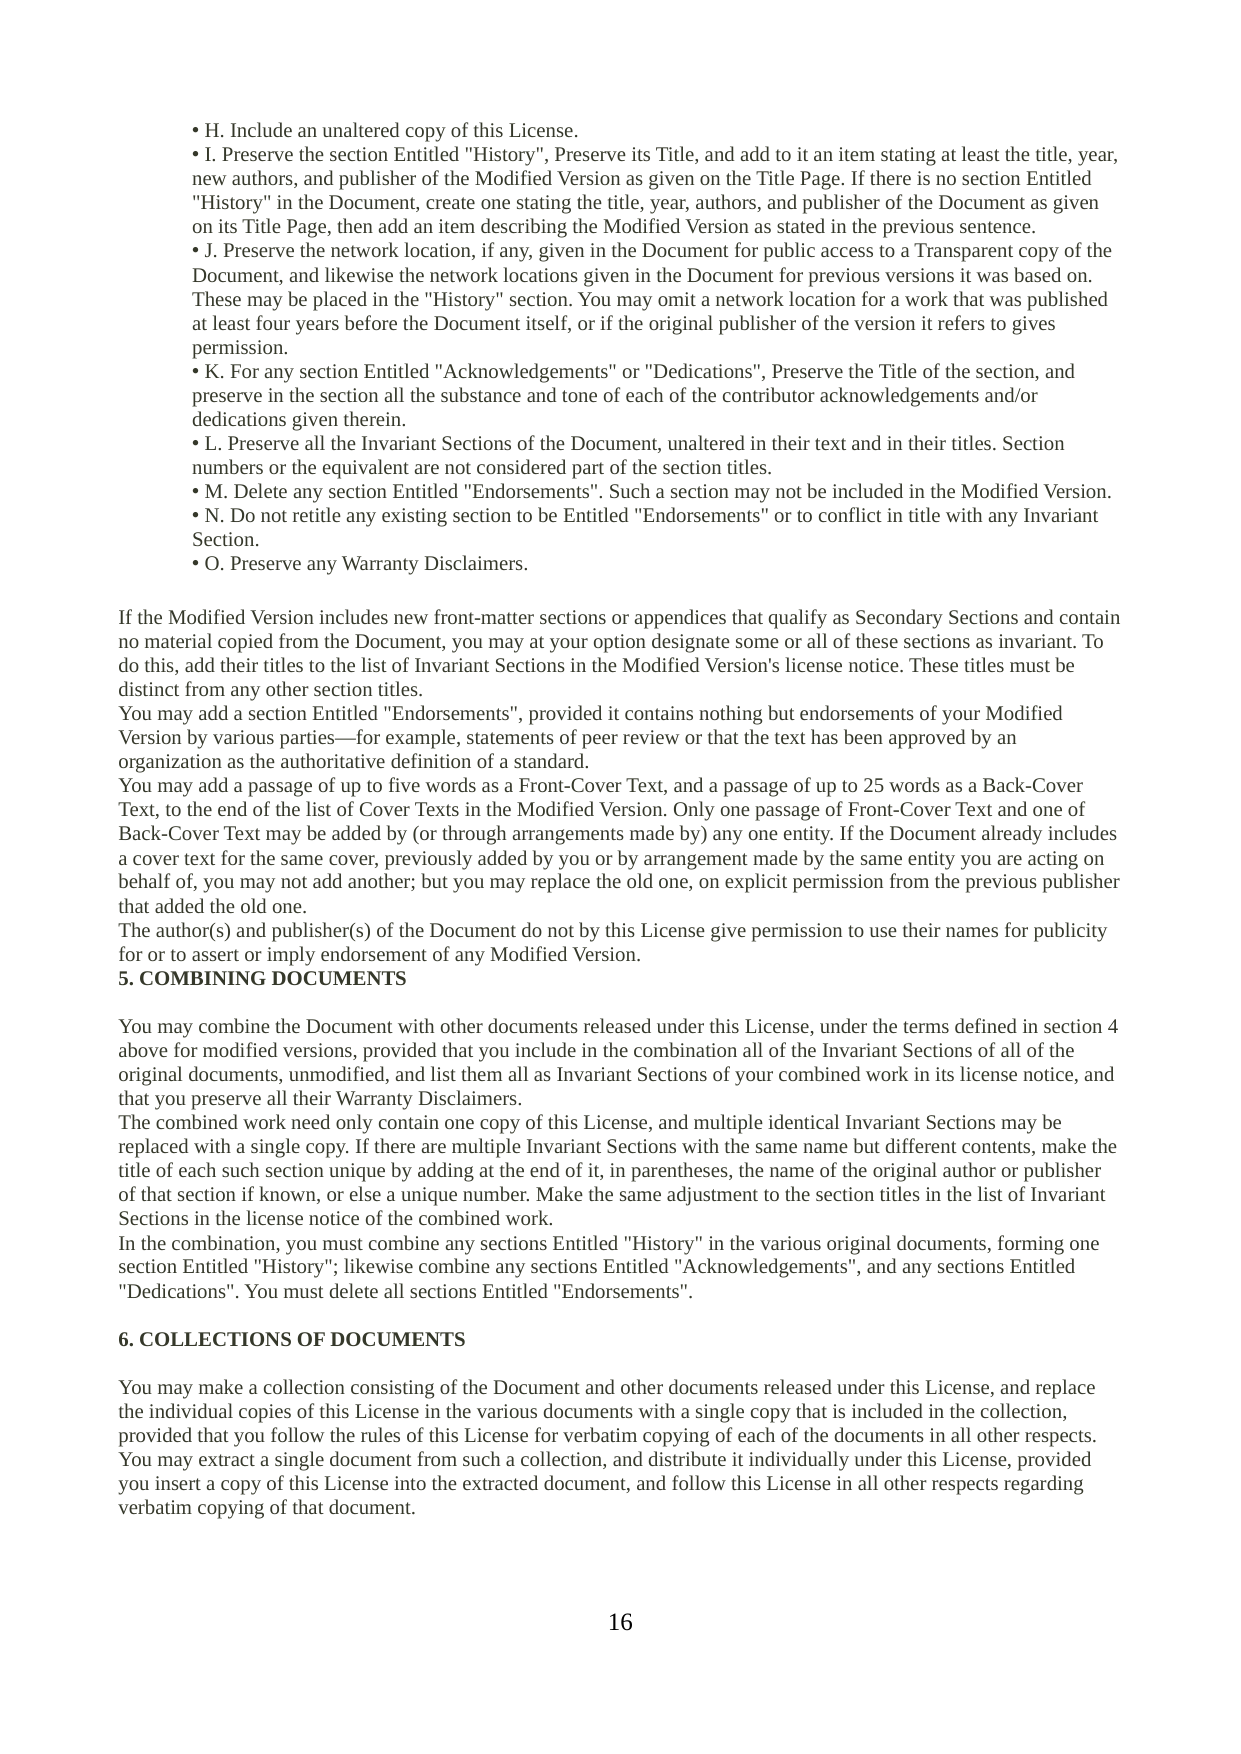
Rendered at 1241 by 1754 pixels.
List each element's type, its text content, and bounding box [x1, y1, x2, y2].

text You may extract a single document from such a collection, and distribute it individually under this License, provided you insert a copy of this License into the extracted document, and follow this License in all other respects regarding verbatim copying of that document. [118, 1447, 1122, 1519]
text You may add a passage of up to five words as a Front-Cover Text, and a passage of up to 25 words as a Back-Cover Text, to the end of the list of Cover Texts in the Modified Version. Only one passage of Front-Cover Text and one of Back-Cover Text may be added by (or through arrangements made by) any one entity. If the Document already includes a cover text for the same cover, previously added by you or by arrangement made by the same entity you are acting on behalf of, you may not add another; but you may replace the old one, on explicit permission from the previous publisher that added the old one. [118, 773, 1122, 918]
text The combined work need only contain one copy of this License, and multiple identical Invariant Sections may be replaced with a single copy. If there are multiple Invariant Sections with the same name but different contents, make the title of each such section unique by adding at the end of it, in parentheses, the name of the original author or publisher of that section if known, or else a unique number. Make the same adjustment to the section titles in the list of Invariant Sections in the license notice of the combined work. [118, 1110, 1122, 1230]
text In the combination, you must combine any sections Entitled "History" in the various original documents, forming one section Entitled "History"; likewise combine any sections Entitled "Acknowledgements", and any sections Entitled "Dedications". You must delete all sections Entitled "Endorsements". [118, 1230, 1122, 1303]
text The author(s) and publisher(s) of the Document do not by this License give permission to use their names for publicity for or to assert or imply endorsement of any Modified Version. [118, 918, 1122, 966]
list H. Include an unaltered copy of this License. [118, 118, 1122, 142]
list N. Do not retitle any existing section to be Entitled "Endorsements" or to conflict in title with any Invariant Section. [118, 503, 1122, 551]
text If the Modified Version includes new front-matter sections or appendices that qualify as Secondary Sections and contain no material copied from the Document, you may at your option designate some or all of these sections as invariant. To do this, add their titles to the list of Invariant Sections in the Modified Version's license notice. These titles must be distinct from any other section titles. [118, 605, 1122, 701]
text You may combine the Document with other documents released under this License, under the terms defined in section 4 above for modified versions, provided that you include in the combination all of the Invariant Sections of all of the original documents, unmodified, and list them all as Invariant Sections of your combined work in its license notice, and that you preserve all their Warranty Disclaimers. [118, 1014, 1122, 1110]
list M. Delete any section Entitled "Endorsements". Such a section may not be included in the Modified Version. [118, 479, 1122, 503]
text You may add a section Entitled "Endorsements", provided it contains nothing but endorsements of your Modified Version by various parties—for example, statements of peer review or that the text has been approved by an organization as the authoritative definition of a standard. [118, 701, 1122, 773]
text You may make a collection consisting of the Document and other documents released under this License, and replace the individual copies of this License in the various documents with a single copy that is included in the collection, provided that you follow the rules of this License for verbatim copying of each of the documents in all other respects. [118, 1375, 1122, 1447]
list L. Preserve all the Invariant Sections of the Document, unaltered in their text and in their titles. Section numbers or the equivalent are not considered part of the section titles. [118, 431, 1122, 479]
subtitle 6. COLLECTIONS OF DOCUMENTS [118, 1327, 1122, 1351]
list O. Preserve any Warranty Disclaimers. [118, 551, 1122, 575]
list K. For any section Entitled "Acknowledgements" or "Dedications", Preserve the Title of the section, and preserve in the section all the substance and tone of each of the contributor acknowledgements and/or dedications given therein. [118, 359, 1122, 431]
list J. Preserve the network location, if any, given in the Document for public access to a Transparent copy of the Document, and likewise the network locations given in the Document for previous versions it was based on. These may be placed in the "History" section. You may omit a network location for a work that was published at least four years before the Document itself, or if the original publisher of the version it refers to gives permission. [118, 238, 1122, 359]
subtitle 5. COMBINING DOCUMENTS [118, 966, 1122, 990]
list I. Preserve the section Entitled "History", Preserve its Title, and add to it an item stating at least the title, year, new authors, and publisher of the Modified Version as given on the Title Page. If there is no section Entitled "History" in the Document, create one stating the title, year, authors, and publisher of the Document as given on its Title Page, then add an item describing the Modified Version as stated in the previous sentence. [118, 142, 1122, 238]
